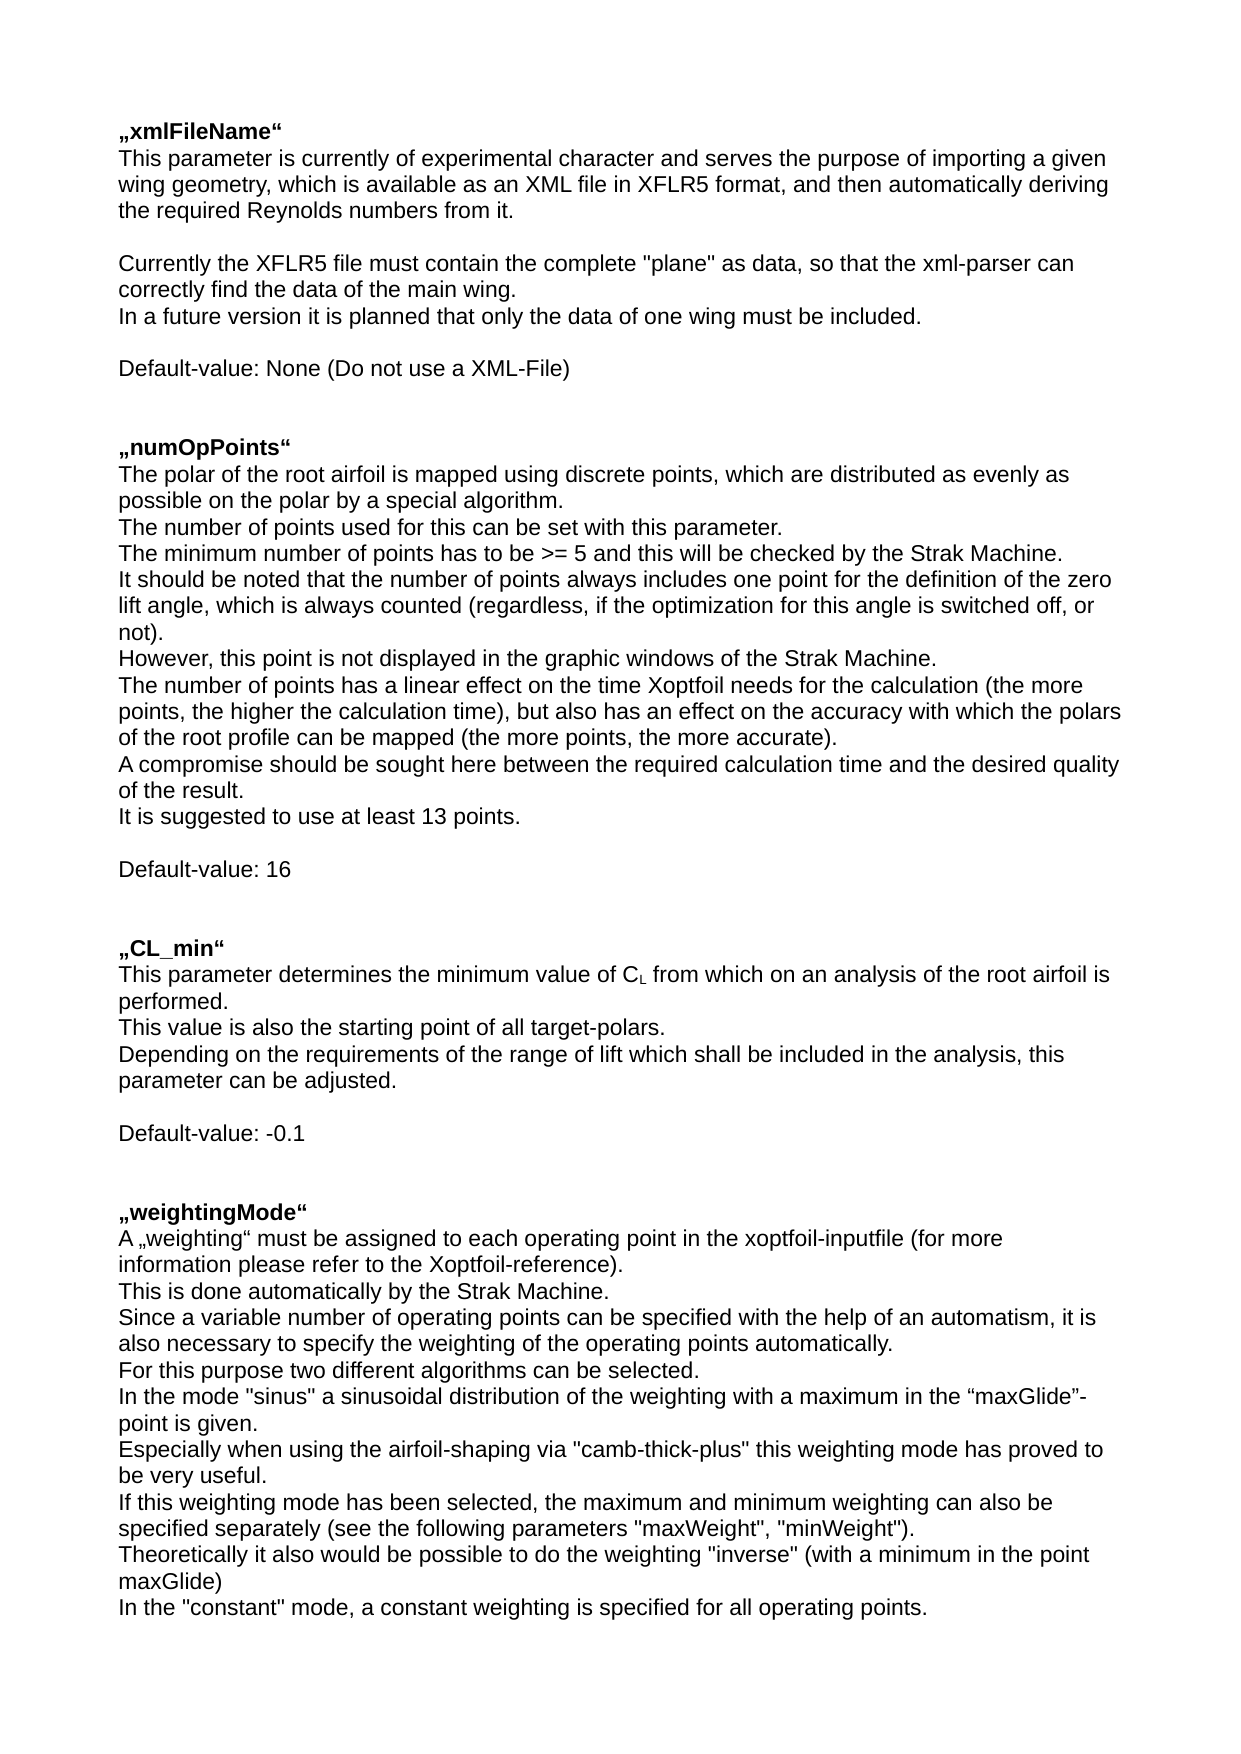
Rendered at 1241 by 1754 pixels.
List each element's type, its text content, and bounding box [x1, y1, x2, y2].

text „numOpPoints“ [118, 434, 1122, 461]
text Default-value: 16 [118, 856, 1122, 882]
text A „weighting“ must be assigned to each operating point in the xoptfoil-inputfile (for more information please refer to the Xoptfoil-reference). [118, 1225, 1122, 1278]
text This parameter is currently of experimental character and serves the purpose of importing a given wing geometry, which is available as an XML file in XFLR5 format, and then automatically deriving the required Reynolds numbers from it. [118, 144, 1122, 223]
text In a future version it is planned that only the data of one wing must be included. [118, 303, 1122, 329]
text „weightingMode“ [118, 1199, 1122, 1225]
text Default-value: -0.1 [118, 1119, 1122, 1146]
text Since a variable number of operating points can be specified with the help of an automatism, it is also necessary to specify the weighting of the operating points automatically. [118, 1304, 1122, 1357]
text The polar of the root airfoil is mapped using discrete points, which are distributed as evenly as possible on the polar by a special algorithm. [118, 461, 1122, 513]
text Especially when using the airfoil-shaping via "camb-thick-plus" this weighting mode has proved to be very useful. [118, 1436, 1122, 1488]
text A compromise should be sought here between the required calculation time and the desired quality of the result. [118, 751, 1122, 803]
text In the mode "sinus" a sinusoidal distribution of the weighting with a maximum in the “maxGlide”-point is given. [118, 1383, 1122, 1436]
text The number of points used for this can be set with this parameter. [118, 513, 1122, 540]
text This parameter determines the minimum value of CL from which on an analysis of the root airfoil is performed. [118, 961, 1122, 1014]
text „CL_min“ [118, 935, 1122, 961]
text However, this point is not displayed in the graphic windows of the Strak Machine. [118, 645, 1122, 672]
text Depending on the requirements of the range of lift which shall be included in the analysis, this parameter can be adjusted. [118, 1041, 1122, 1093]
text This is done automatically by the Strak Machine. [118, 1278, 1122, 1304]
text Default-value: None (Do not use a XML-File) [118, 355, 1122, 382]
text If this weighting mode has been selected, the maximum and minimum weighting can also be specified separately (see the following parameters "maxWeight", "minWeight"). [118, 1488, 1122, 1541]
text The minimum number of points has to be >= 5 and this will be checked by the Strak Machine. [118, 540, 1122, 566]
text It is suggested to use at least 13 points. [118, 803, 1122, 830]
text Theoretically it also would be possible to do the weighting "inverse" (with a minimum in the point maxGlide) [118, 1541, 1122, 1594]
text „xmlFileName“ [118, 118, 1122, 144]
text For this purpose two different algorithms can be selected. [118, 1357, 1122, 1383]
text In the "constant" mode, a constant weighting is specified for all operating points. [118, 1594, 1122, 1620]
text Currently the XFLR5 file must contain the complete "plane" as data, so that the xml-parser can correctly find the data of the main wing. [118, 250, 1122, 303]
text This value is also the starting point of all target-polars. [118, 1014, 1122, 1041]
text The number of points has a linear effect on the time Xoptfoil needs for the calculation (the more points, the higher the calculation time), but also has an effect on the accuracy with which the polars of the root profile can be mapped (the more points, the more accurate). [118, 672, 1122, 751]
text It should be noted that the number of points always includes one point for the definition of the zero lift angle, which is always counted (regardless, if the optimization for this angle is switched off, or not). [118, 566, 1122, 645]
